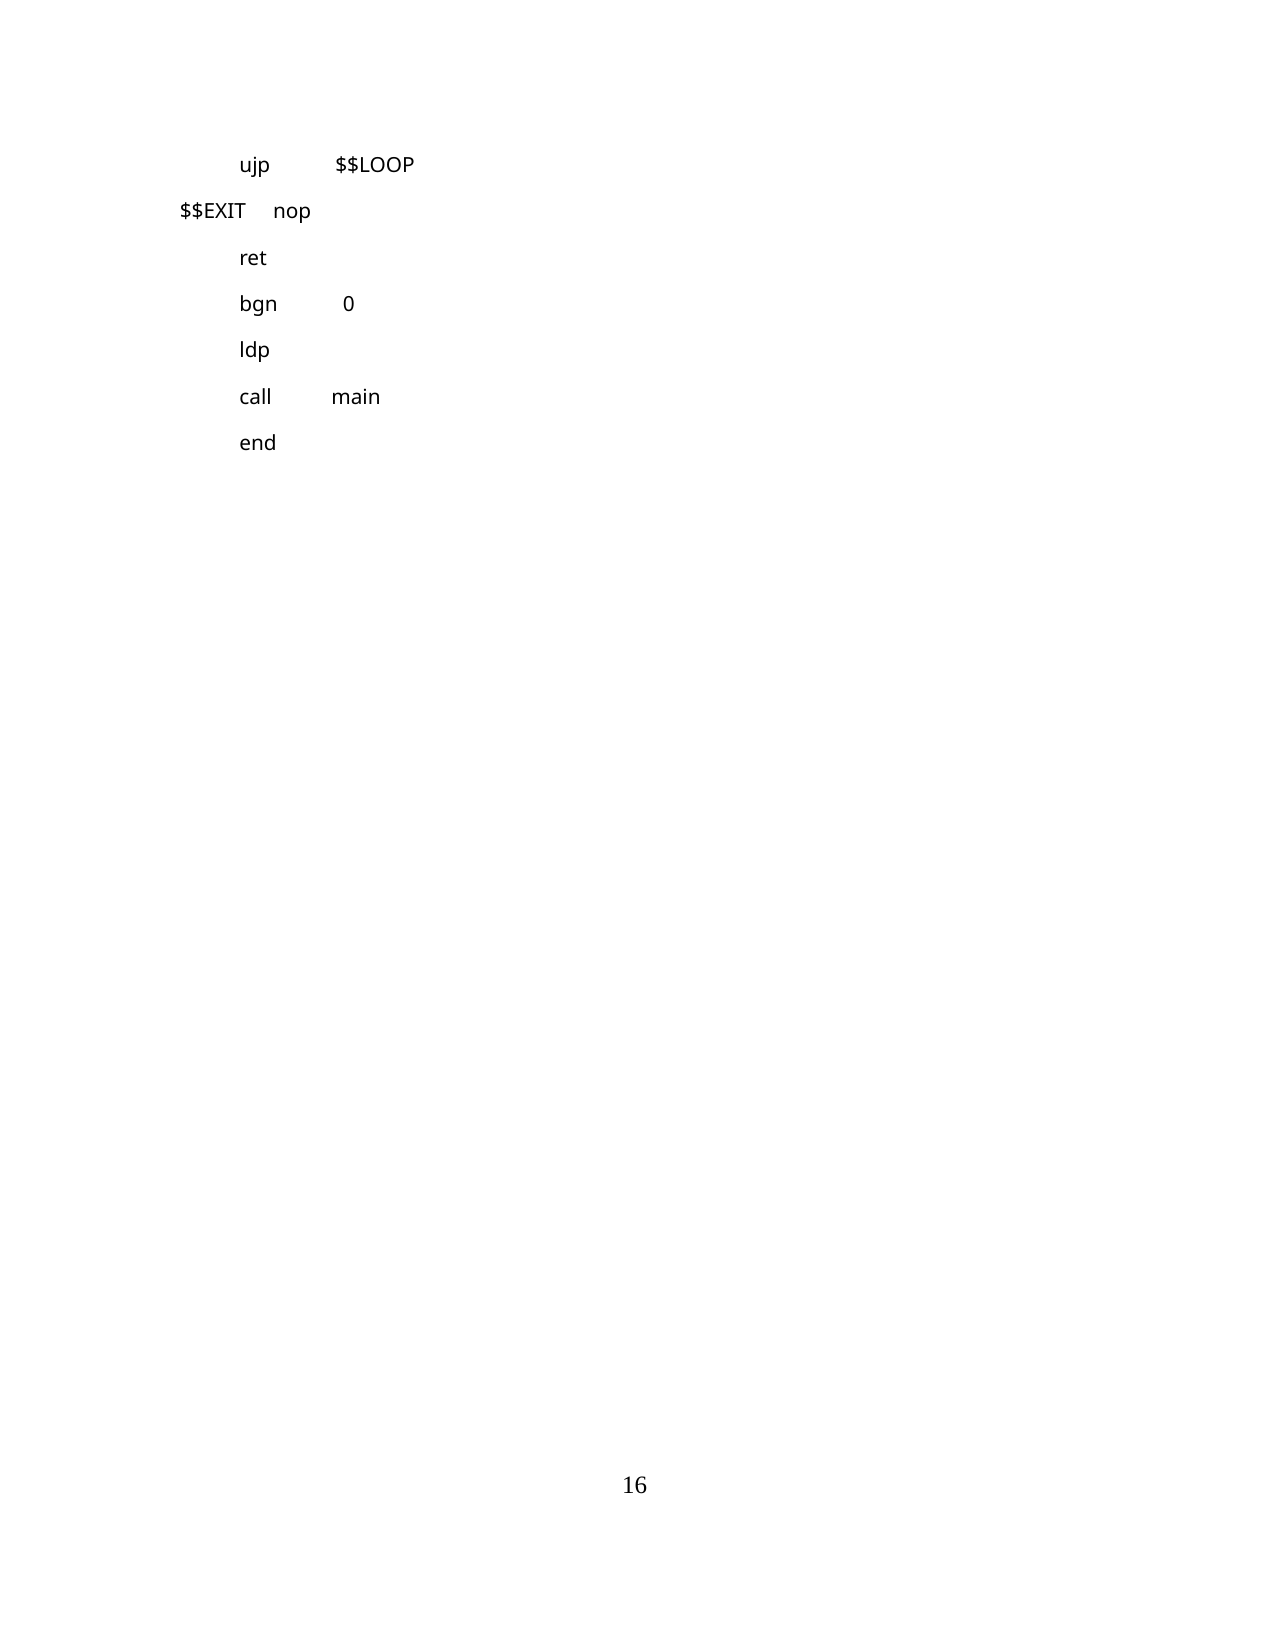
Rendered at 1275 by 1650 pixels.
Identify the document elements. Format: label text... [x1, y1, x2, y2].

text ujp $$LOOP [179, 150, 1125, 178]
text call main [179, 382, 1125, 410]
text $$EXIT nop [179, 196, 1125, 225]
text ldp [179, 335, 1125, 364]
text ret [179, 243, 1125, 271]
text bgn 0 [179, 289, 1125, 317]
text end [179, 428, 1125, 457]
